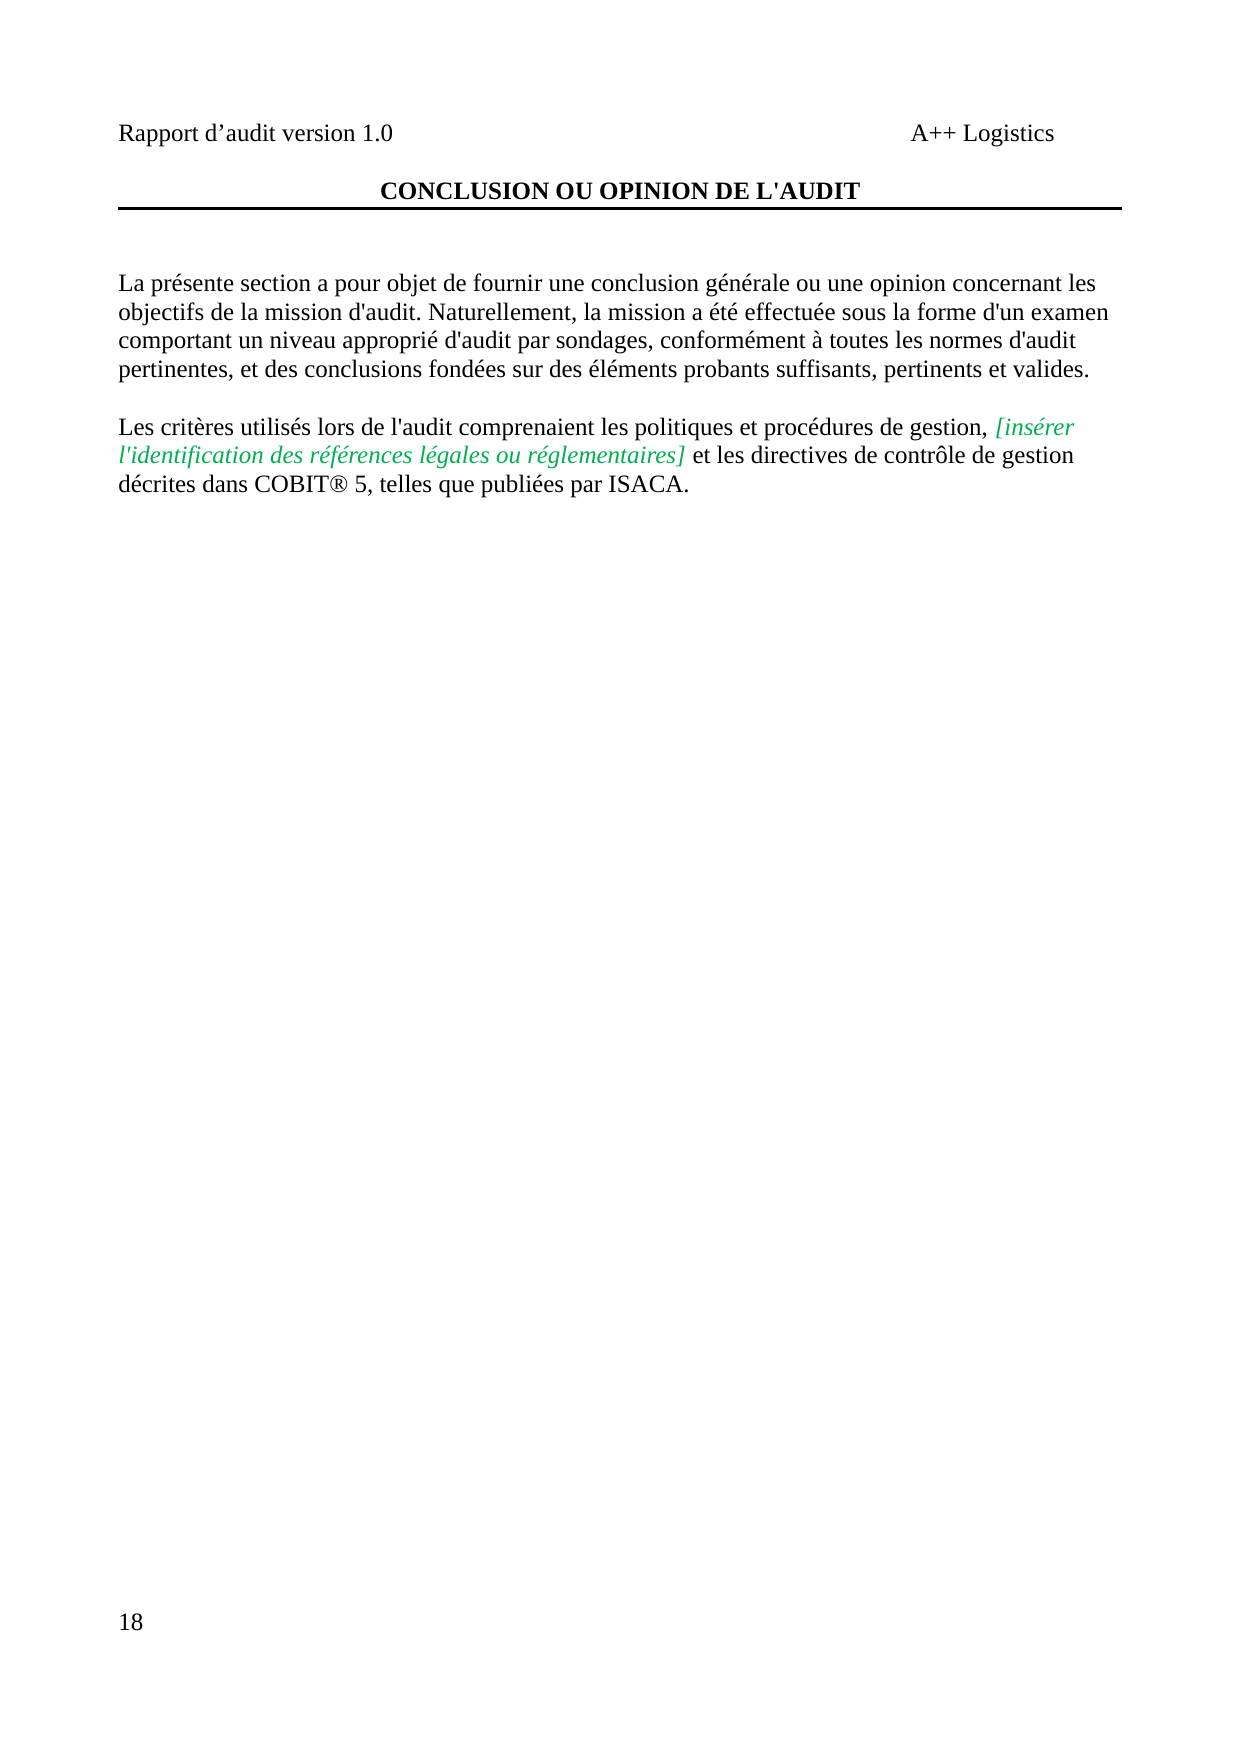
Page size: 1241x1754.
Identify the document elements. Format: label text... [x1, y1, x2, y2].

text Les critères utilisés lors de l'audit comprenaient les politiques et procédures de gestion, [insérer l'identification des références légales ou réglementaires] et les directives de contrôle de gestion décrites dans COBIT® 5, telles que publiées par ISACA. [118, 412, 1122, 498]
text La présente section a pour objet de fournir une conclusion générale ou une opinion concernant les objectifs de la mission d'audit. Naturellement, la mission a été effectuée sous la forme d'un examen comportant un niveau approprié d'audit par sondages, conformément à toutes les normes d'audit pertinentes, et des conclusions fondées sur des éléments probants suffisants, pertinents et valides. [118, 268, 1122, 383]
text CONCLUSION OU OPINION DE L'AUDIT [118, 176, 1122, 207]
